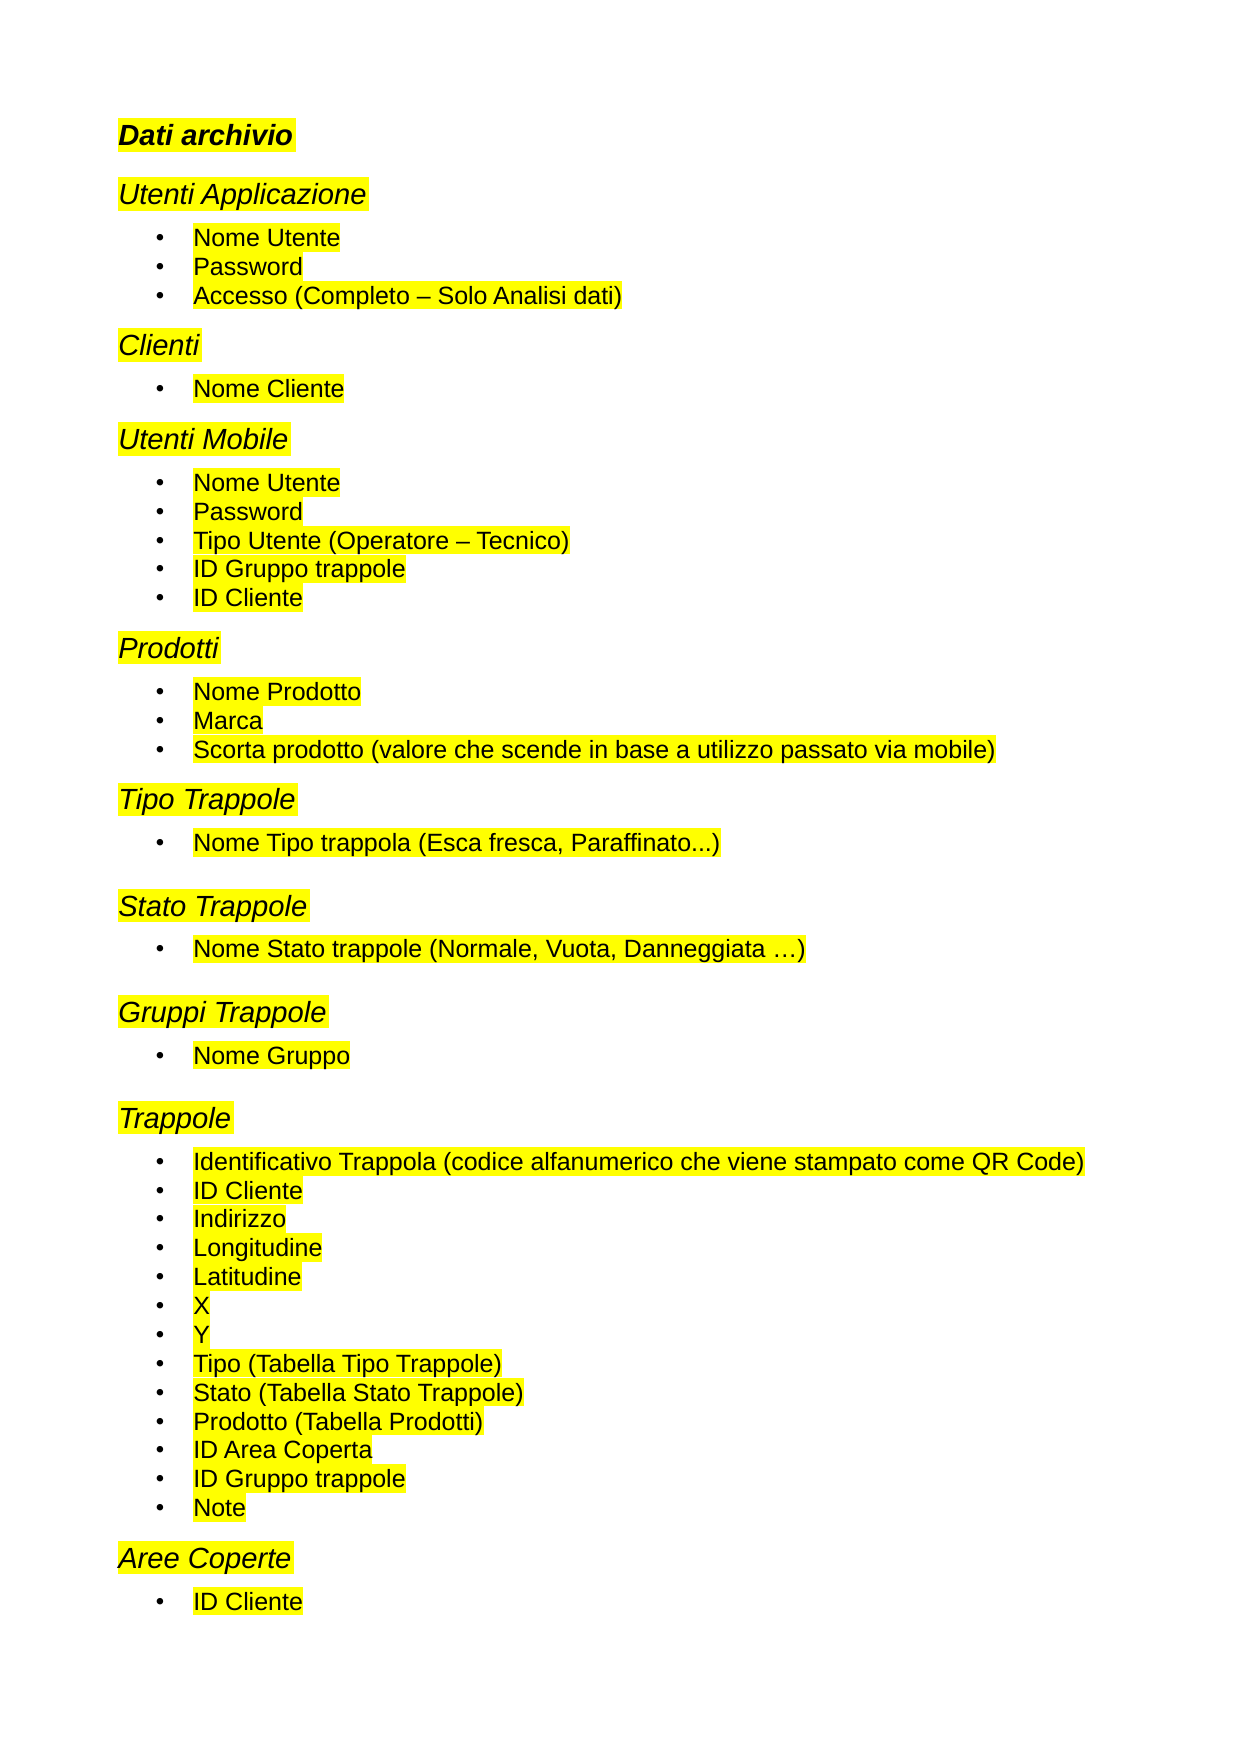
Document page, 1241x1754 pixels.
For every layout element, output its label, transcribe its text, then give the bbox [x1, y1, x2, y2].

list ID Cliente [156, 1587, 1122, 1616]
list Stato (Tabella Stato Trappole) [156, 1378, 1122, 1406]
subtitle Prodotti [118, 631, 1122, 664]
list Nome Utente [156, 468, 1122, 497]
list Tipo (Tabella Tipo Trappole) [156, 1349, 1122, 1378]
list ID Cliente [156, 583, 1122, 612]
list Tipo Utente (Operatore – Tecnico) [156, 526, 1122, 554]
subtitle Tipo Trappole [118, 782, 1122, 816]
subtitle Stato Trappole [118, 888, 1122, 922]
list ID Gruppo trappole [156, 1464, 1122, 1493]
list Marca [156, 706, 1122, 735]
list ID Cliente [156, 1176, 1122, 1204]
subtitle Dati archivio [118, 118, 1122, 152]
list Password [156, 252, 1122, 281]
list Note [156, 1493, 1122, 1522]
list Nome Stato trappole (Normale, Vuota, Danneggiata …) [156, 934, 1122, 963]
list Longitudine [156, 1233, 1122, 1262]
list ID Area Coperta [156, 1435, 1122, 1464]
subtitle Utenti Applicazione [118, 177, 1122, 211]
list Nome Cliente [156, 374, 1122, 403]
list Indirizzo [156, 1204, 1122, 1233]
list Nome Gruppo [156, 1041, 1122, 1069]
list Latitudine [156, 1262, 1122, 1291]
list ID Gruppo trappole [156, 554, 1122, 583]
list Password [156, 497, 1122, 526]
list Accesso (Completo – Solo Analisi dati) [156, 281, 1122, 309]
list Y [156, 1320, 1122, 1349]
list Nome Tipo trappola (Esca fresca, Paraffinato...) [156, 828, 1122, 857]
subtitle Utenti Mobile [118, 422, 1122, 456]
list Scorta prodotto (valore che scende in base a utilizzo passato via mobile) [156, 735, 1122, 763]
subtitle Clienti [118, 328, 1122, 362]
list Identificativo Trappola (codice alfanumerico che viene stampato come QR Code) [156, 1147, 1122, 1176]
list Nome Prodotto [156, 677, 1122, 706]
list Prodotto (Tabella Prodotti) [156, 1406, 1122, 1435]
subtitle Trappole [118, 1101, 1122, 1134]
subtitle Gruppi Trappole [118, 995, 1122, 1028]
list Nome Utente [156, 223, 1122, 252]
subtitle Aree Coperte [118, 1541, 1122, 1574]
list X [156, 1291, 1122, 1320]
